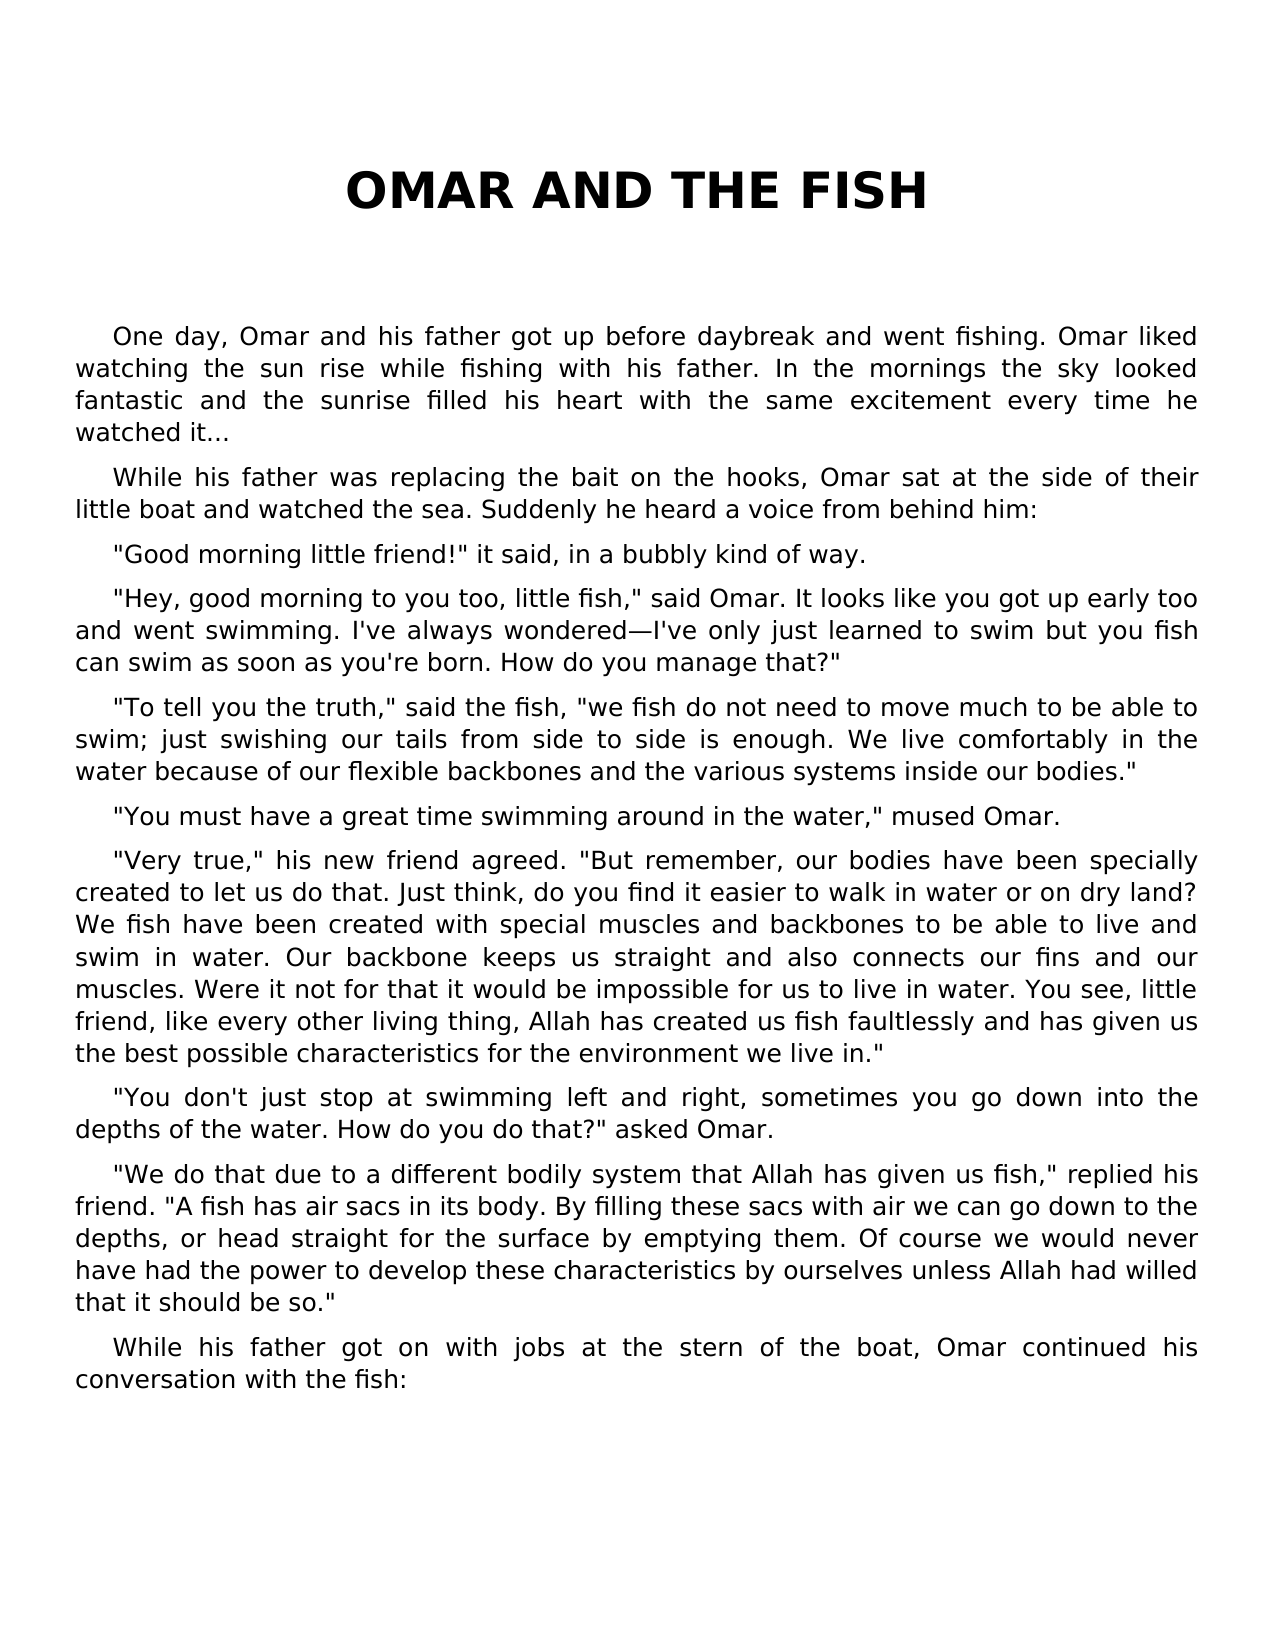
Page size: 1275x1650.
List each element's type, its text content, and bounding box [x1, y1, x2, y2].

text "To tell you the truth," said the fish, "we fish do not need to move much to be able to swim; just swishing our tails from side to side is enough. We live comfortably in the water because of our flexible backbones and the various systems inside our bodies." [75, 693, 1200, 787]
text While his father was replacing the bait on the hooks, Omar sat at the side of their little boat and watched the sea. Suddenly he heard a voice from behind him: [75, 463, 1200, 524]
text While his father got on with jobs at the stern of the boat, Omar continued his conversation with the fish: [75, 1333, 1200, 1394]
text "Hey, good morning to you too, little fish," said Omar. It looks like you got up early too and went swimming. I've always wondered—I've only just learned to swim but you fish can swim as soon as you're born. How do you manage that?" [75, 584, 1200, 678]
text "Good morning little friend!" it said, in a bubbly kind of way. [75, 540, 1200, 569]
text "Very true," his new friend agreed. "But remember, our bodies have been specially created to let us do that. Just think, do you find it easier to walk in water or on dry land? We fish have been created with special muscles and backbones to be able to live and swim in water. Our backbone keeps us straight and also connects our fins and our muscles. Were it not for that it would be impossible for us to live in water. You see, little friend, like every other living thing, Allah has created us fish faultlessly and has given us the best possible characteristics for the environment we live in." [75, 847, 1200, 1068]
text "We do that due to a different bodily system that Allah has given us fish," replied his friend. "A fish has air sacs in its body. By filling these sacs with air we can go down to the depths, or head straight for the surface by emptying them. Of course we would never have had the power to develop these characteristics by ourselves unless Allah had willed that it should be so." [75, 1160, 1200, 1318]
text One day, Omar and his father got up before daybreak and went fishing. Omar liked watching the sun rise while fishing with his father. In the mornings the sky looked fantastic and the sunrise filled his heart with the same excitement every time he watched it... [75, 322, 1200, 448]
subtitle OMAR AND THE FISH [75, 162, 1200, 221]
text "You don't just stop at swimming left and right, sometimes you go down into the depths of the water. How do you do that?" asked Omar. [75, 1084, 1200, 1145]
text "You must have a great time swimming around in the water," mused Omar. [75, 802, 1200, 831]
